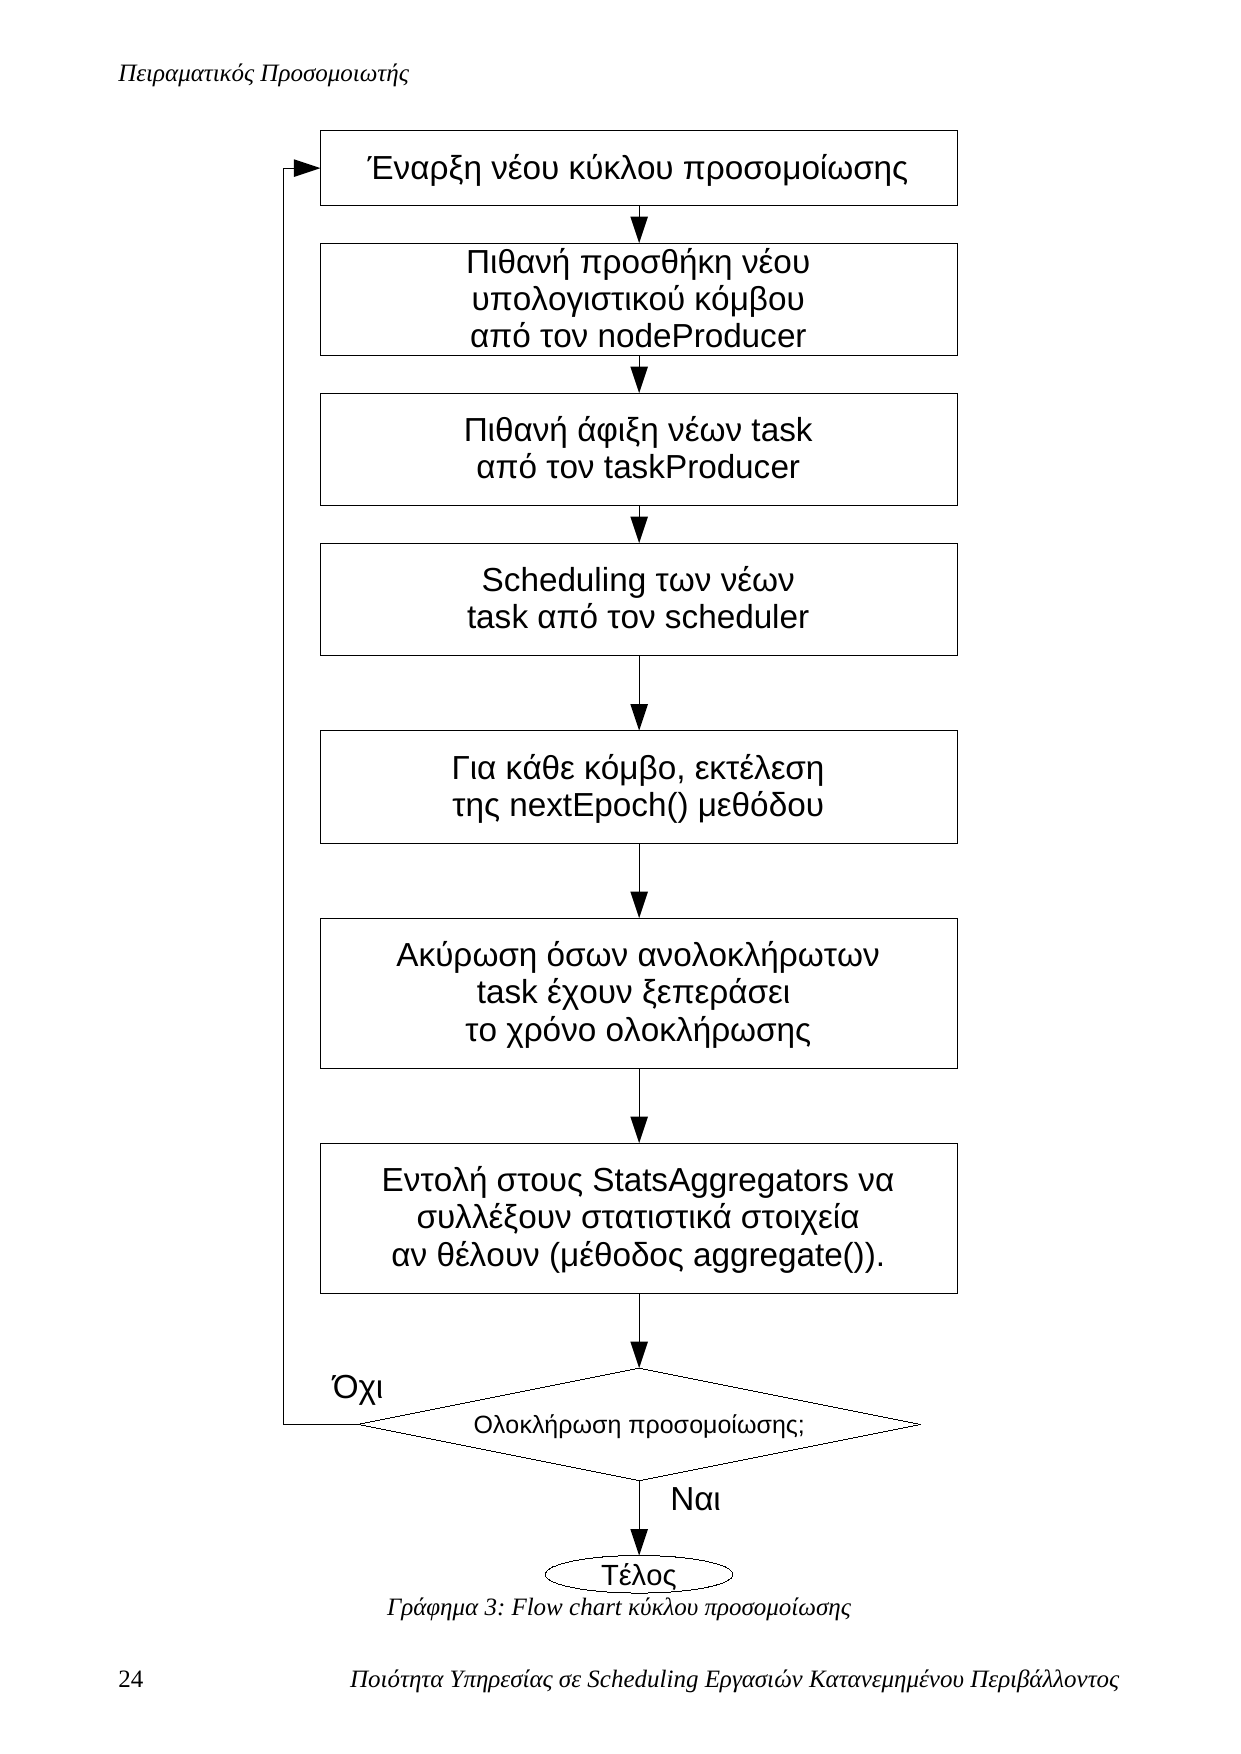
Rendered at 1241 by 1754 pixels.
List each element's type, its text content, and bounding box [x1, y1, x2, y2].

text Γράφημα 3: Flow chart κύκλου προσομοίωσης [640, 656, 958, 730]
text Γράφημα 3: Flow chart κύκλου προσομοίωσης [283, 1294, 958, 1621]
text Γράφημα 3: Flow chart κύκλου προσομοίωσης [640, 1069, 958, 1143]
text Γράφημα 3: Flow chart κύκλου προσομοίωσης [640, 206, 958, 243]
text Γράφημα 3: Flow chart κύκλου προσομοίωσης [283, 131, 320, 168]
text Γράφημα 3: Flow chart κύκλου προσομοίωσης [640, 356, 958, 393]
text Γράφημα 3: Flow chart κύκλου προσομοίωσης [640, 506, 958, 543]
text Γράφημα 3: Flow chart κύκλου προσομοίωσης [640, 844, 958, 918]
text Γράφημα 3: Flow chart κύκλου προσομοίωσης [284, 169, 639, 1424]
